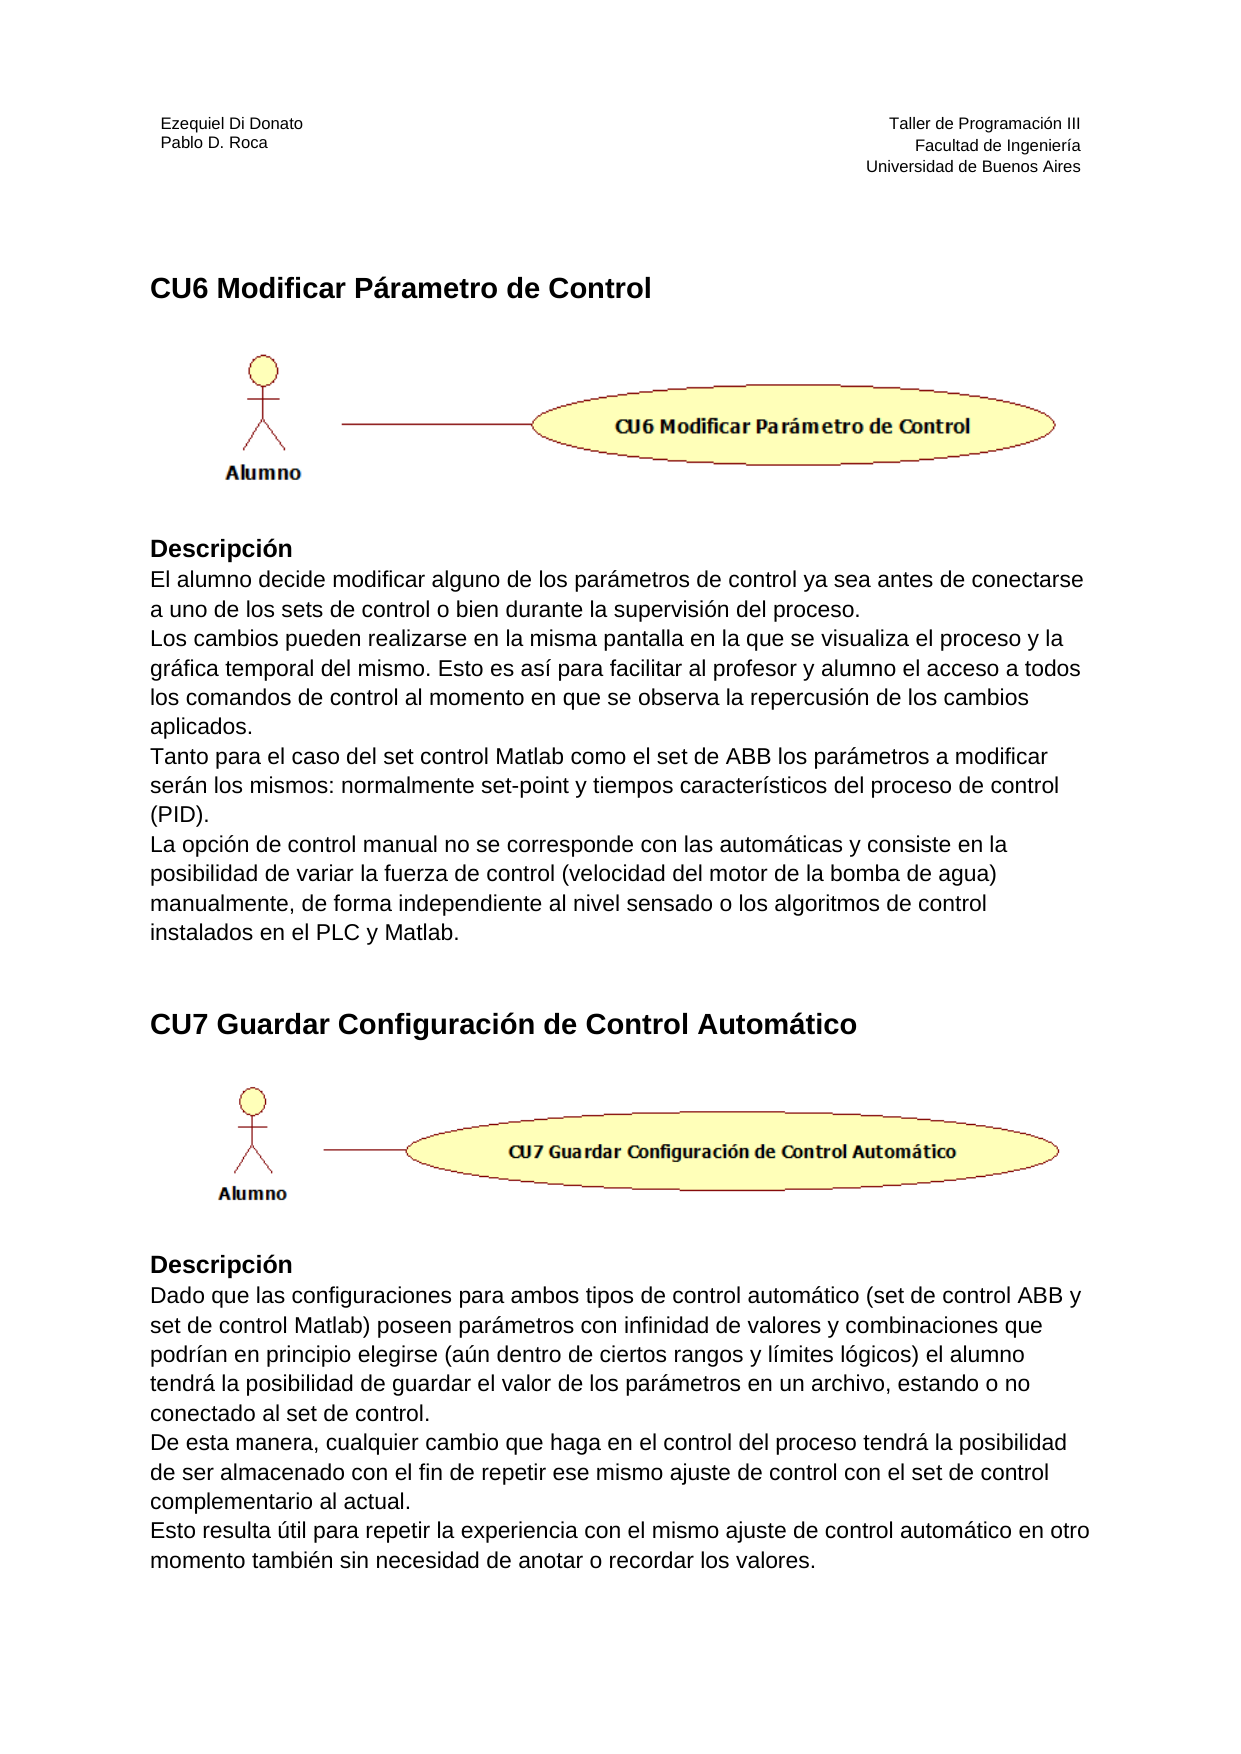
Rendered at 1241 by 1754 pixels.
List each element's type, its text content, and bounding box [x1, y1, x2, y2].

text Esto resulta útil para repetir la experiencia con el mismo ajuste de control automático en otro momento también sin necesidad de anotar o recordar los valores. [150, 1518, 1090, 1573]
picture [150, 317, 1090, 532]
text Descripción [150, 535, 1090, 563]
text Tanto para el caso del set control Matlab como el set de ABB los parámetros a modificar serán los mismos: normalmente set-point y tiempos característicos del proceso de control (PID). [150, 743, 1090, 828]
picture [150, 1053, 1090, 1247]
subtitle CU7 Guardar Configuración de Control Automático [150, 1008, 1090, 1040]
text Dado que las configuraciones para ambos tipos de control automático (set de control ABB y set de control Matlab) poseen parámetros con infinidad de valores y combinaciones que podrían en principio elegirse (aún dentro de ciertos rangos y límites lógicos) el alumno tendrá la posibilidad de guardar el valor de los parámetros en un archivo, estando o no conectado al set de control. [150, 1283, 1090, 1426]
text La opción de control manual no se corresponde con las automáticas y consiste en la posibilidad de variar la fuerza de control (velocidad del motor de la bomba de agua) manualmente, de forma independiente al nivel sensado o los algoritmos de control instalados en el PLC y Matlab. [150, 832, 1090, 945]
text Los cambios pueden realizarse en la misma pantalla en la que se visualiza el proceso y la gráfica temporal del mismo. Esto es así para facilitar al profesor y alumno el acceso a todos los comandos de control al momento en que se observa la repercusión de los cambios aplicados. [150, 626, 1090, 740]
text El alumno decide modificar alguno de los parámetros de control ya sea antes de conectarse a uno de los sets de control o bien durante la supervisión del proceso. [150, 567, 1090, 622]
text Descripción [150, 1251, 1090, 1279]
subtitle CU6 Modificar Párametro de Control [150, 272, 1090, 304]
text De esta manera, cualquier cambio que haga en el control del proceso tendrá la posibilidad de ser almacenado con el fin de repetir ese mismo ajuste de control con el set de control complementario al actual. [150, 1430, 1090, 1514]
